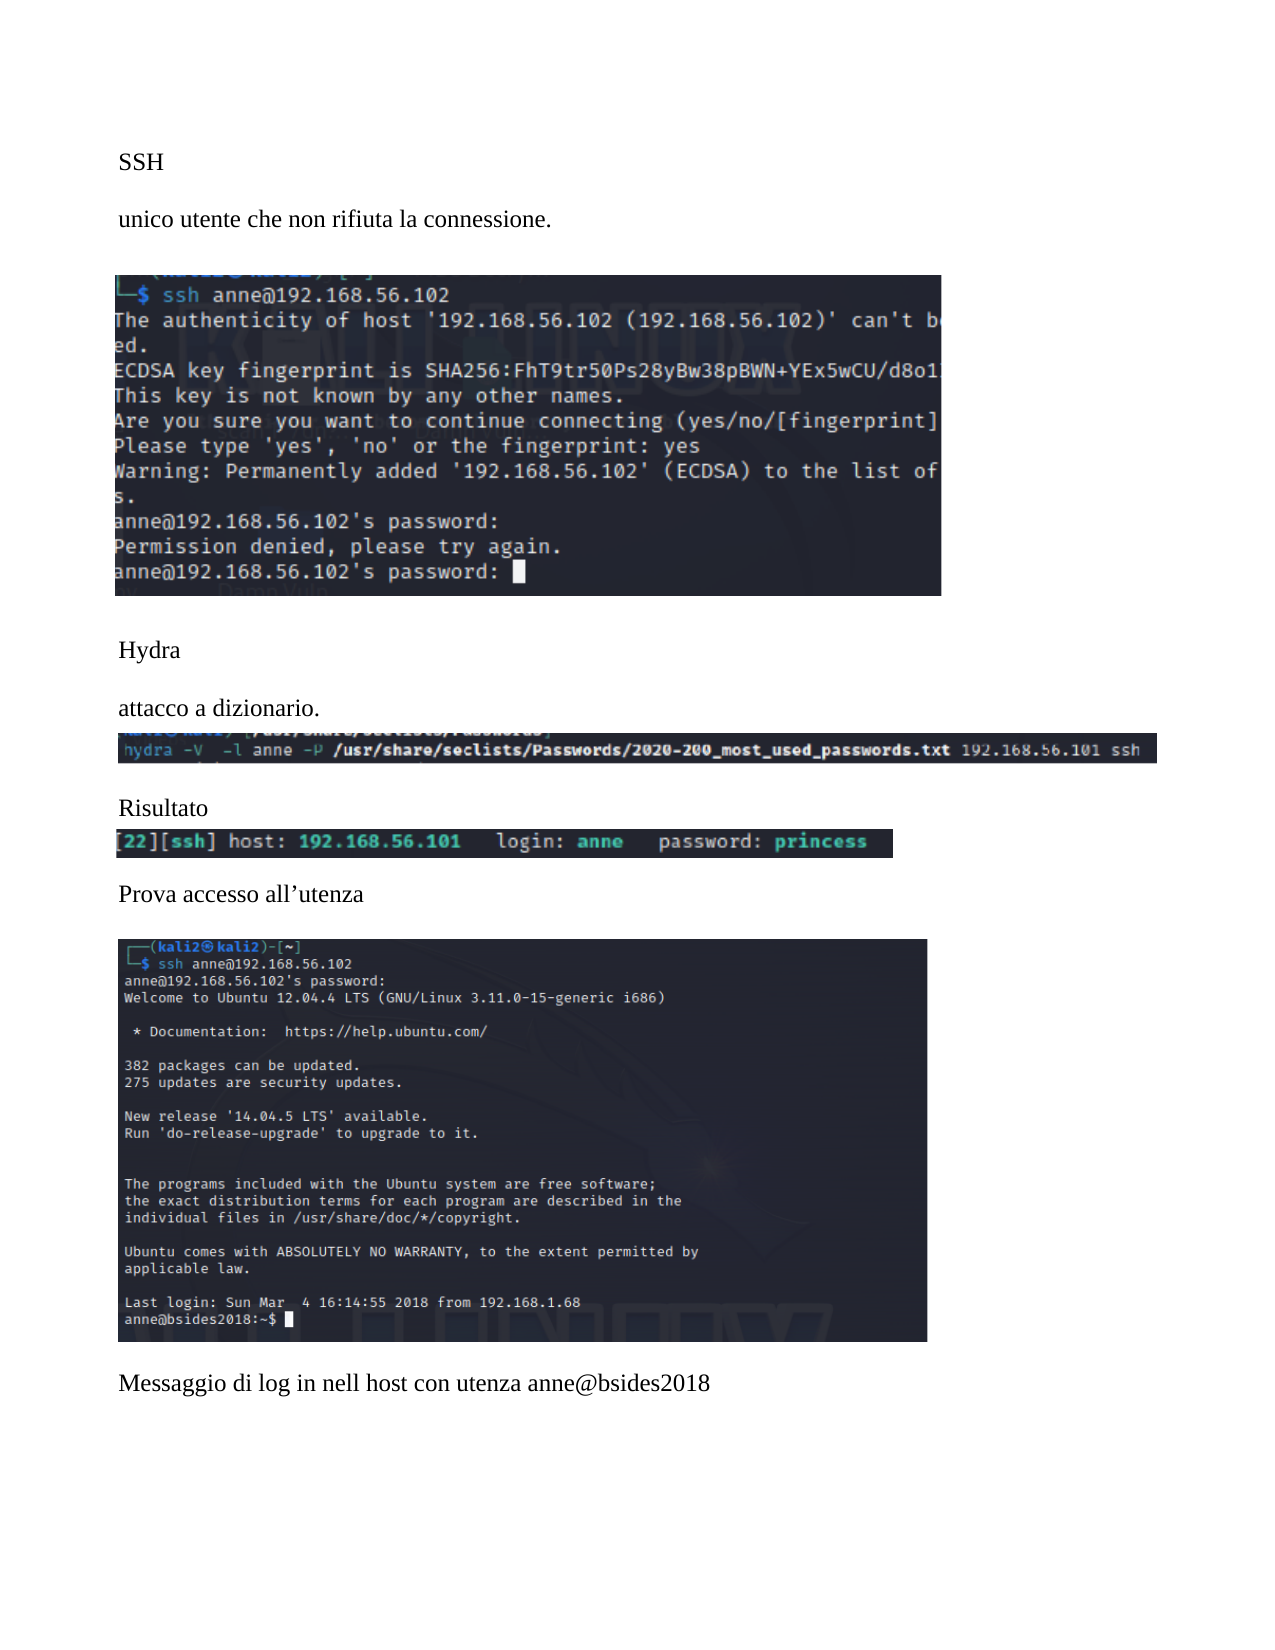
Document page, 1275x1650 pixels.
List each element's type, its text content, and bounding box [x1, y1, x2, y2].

text Messaggio di log in nell host con utenza anne@bsides2018 [118, 1368, 1157, 1397]
picture [115, 275, 942, 596]
picture [118, 939, 928, 1342]
text unico utente che non rifiuta la connessione. [118, 204, 1157, 233]
picture [116, 829, 893, 858]
text SSH [118, 147, 1157, 176]
text Risultato [118, 793, 1157, 822]
text Hydra [118, 636, 1157, 664]
text Prova accesso all’utenza [118, 879, 1157, 908]
picture [118, 733, 1157, 765]
text attacco a dizionario. [118, 693, 1157, 722]
